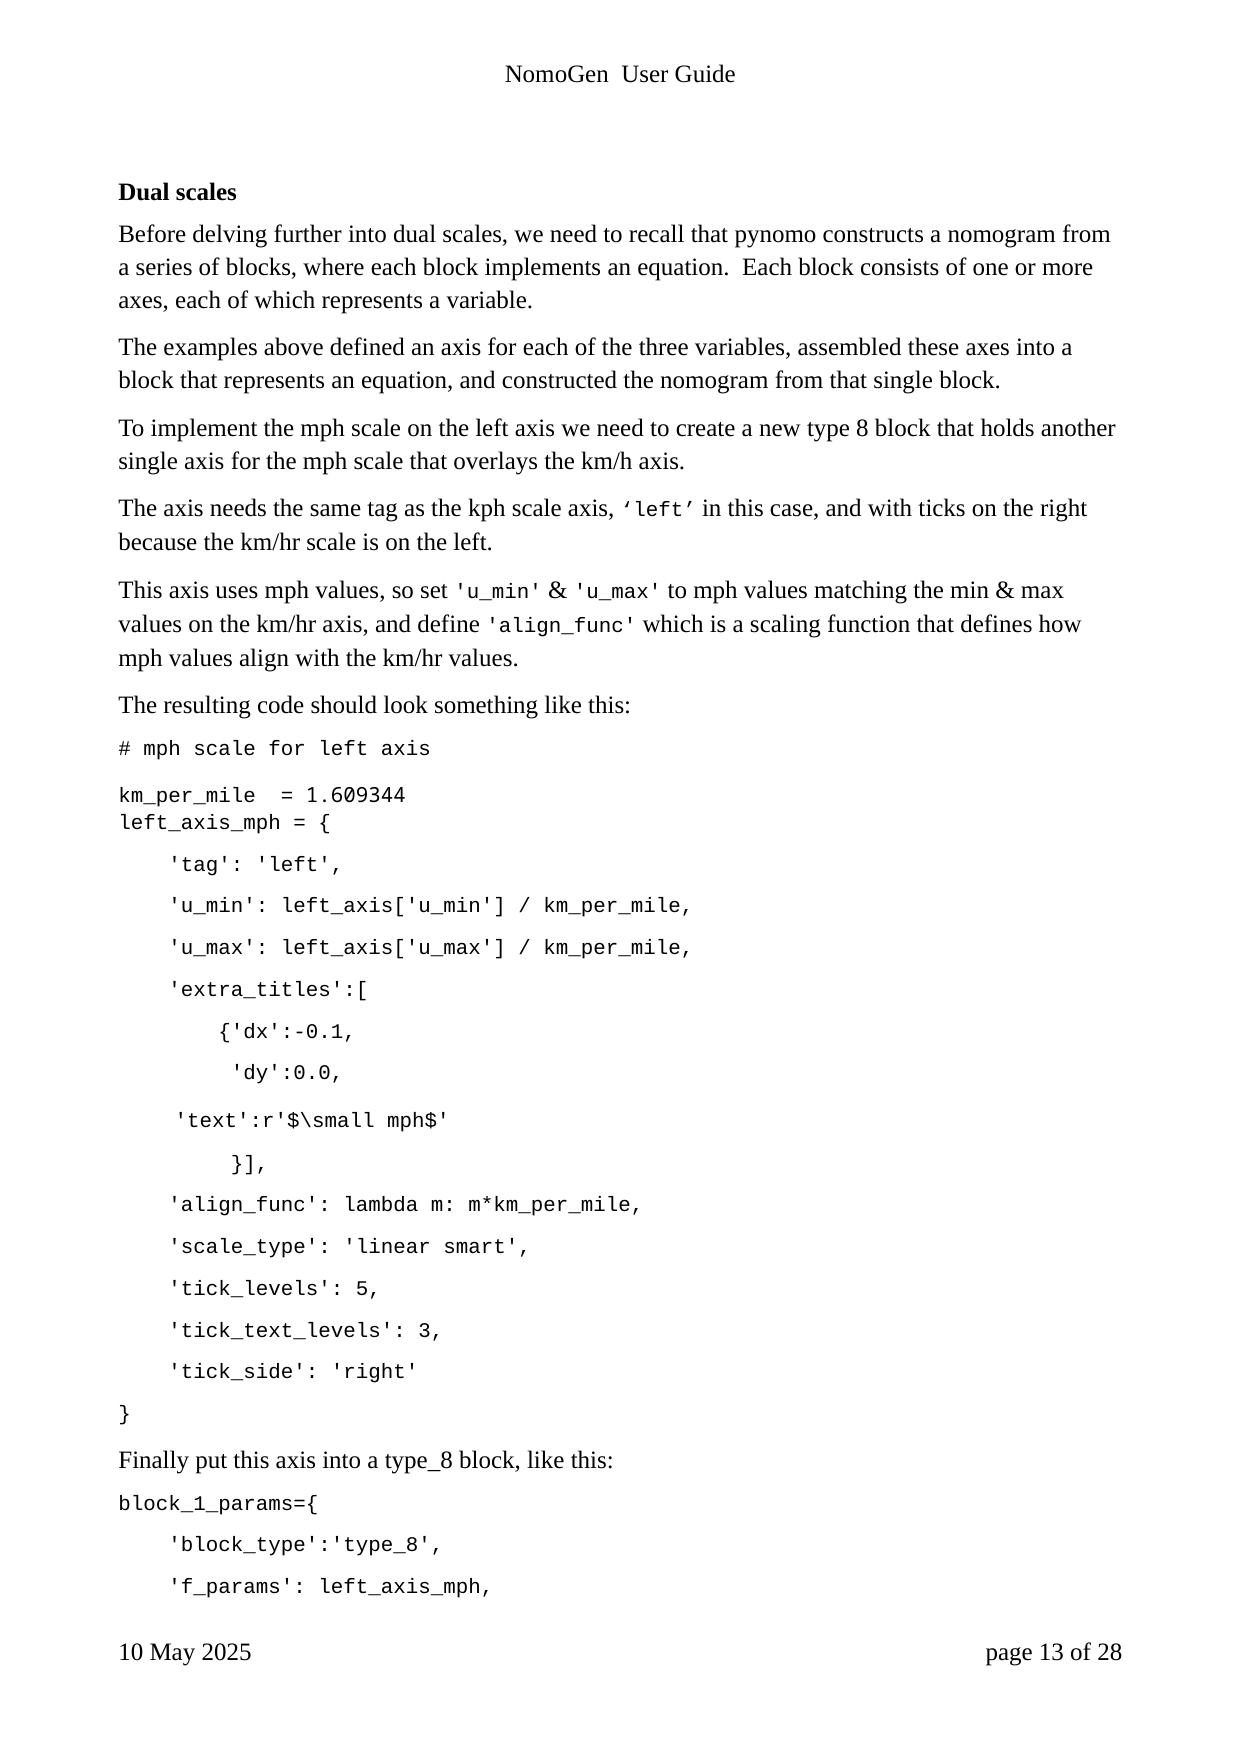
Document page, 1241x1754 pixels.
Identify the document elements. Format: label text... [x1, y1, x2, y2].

text 'tick_side': 'right' [118, 1362, 1122, 1385]
subtitle Dual scales [118, 177, 1122, 206]
text } [118, 1403, 1122, 1427]
text 'u_min': left_axis['u_min'] / km_per_mile, [118, 895, 1122, 919]
text # mph scale for left axis [118, 738, 1122, 762]
text km_per_mile = 1.609344 left_axis_mph = { [118, 780, 1122, 835]
text block_1_params={ [118, 1493, 1122, 1516]
text 'u_max': left_axis['u_max'] / km_per_mile, [118, 937, 1122, 961]
text 'text':r'$\small mph$' [118, 1104, 1122, 1134]
text The resulting code should look something like this: [118, 690, 1122, 719]
text 'scale_type': 'linear smart', [118, 1236, 1122, 1260]
text The axis needs the same tag as the kph scale axis, ‘left’ in this case, and with ticks on the right because the km/hr scale is on the left. [118, 493, 1122, 556]
text 'tag': 'left', [118, 853, 1122, 877]
text 'tick_text_levels': 3, [118, 1320, 1122, 1343]
text 'extra_titles':[ [118, 979, 1122, 1002]
text {'dx':-0.1, [118, 1021, 1122, 1044]
text Before delving further into dual scales, we need to recall that pynomo constructs a nomogram from a series of blocks, where each block implements an equation. Each block consists of one or more axes, each of which represents a variable. [118, 219, 1122, 313]
text The examples above defined an axis for each of the three variables, assembled these axes into a block that represents an equation, and constructed the nomogram from that single block. [118, 332, 1122, 394]
text 'block_type':'type_8', [118, 1534, 1122, 1558]
text 'tick_levels': 5, [118, 1278, 1122, 1302]
text 'dy':0.0, [118, 1062, 1122, 1086]
text Finally put this axis into a type_8 block, like this: [118, 1445, 1122, 1474]
text This axis uses mph values, so set 'u_min' & 'u_max' to mph values matching the min & max values on the km/hr axis, and define 'align_func' which is a scaling function that defines how mph values align with the km/hr values. [118, 575, 1122, 671]
text 'align_func': lambda m: m*km_per_mile, [118, 1194, 1122, 1218]
text }], [118, 1153, 1122, 1176]
text To implement the mph scale on the left axis we need to create a new type 8 block that holds another single axis for the mph scale that overlays the km/h axis. [118, 413, 1122, 475]
text 'f_params': left_axis_mph, [118, 1576, 1122, 1600]
